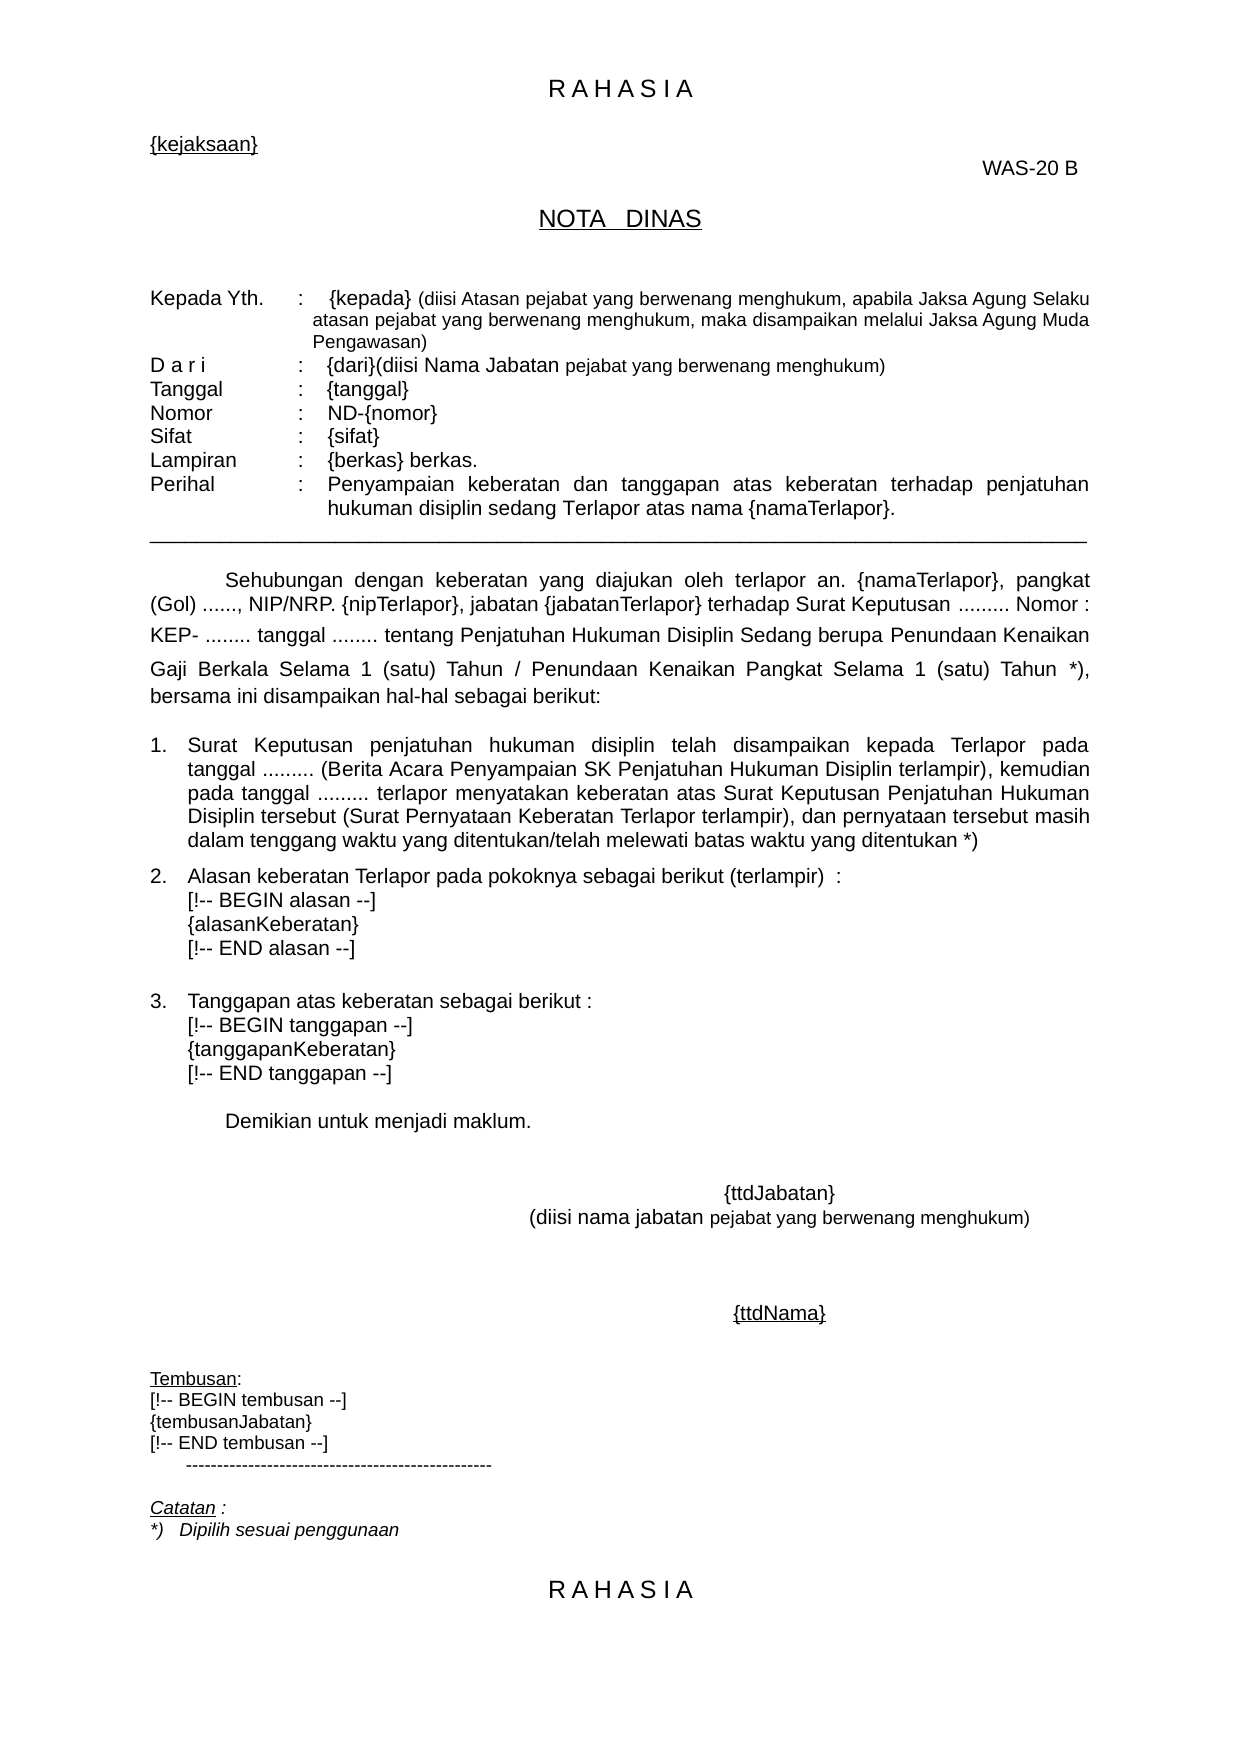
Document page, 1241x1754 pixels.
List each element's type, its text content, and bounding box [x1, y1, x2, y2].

list [!-- BEGIN tanggapan --] [187, 1013, 1090, 1037]
text {ttdJabatan} [469, 1181, 1090, 1204]
text Demikian untuk menjadi maklum. [225, 1109, 1090, 1133]
text Lampiran : {berkas} berkas. [150, 448, 1090, 472]
text (diisi nama jabatan pejabat yang berwenang menghukum) [469, 1204, 1090, 1228]
text Sehubungan dengan keberatan yang diajukan oleh terlapor an. {namaTerlapor}, pangkat (Gol) ......, NIP/NRP. {nipTerlapor}, jabatan {jabatanTerlapor} terhadap Surat Keputusan ......... Nomor : KEP- ........ tanggal ........ tentang Penjatuhan Hukuman Disiplin Sedang berupa Penundaan Kenaikan Gaji Berkala Selama 1 (satu) Tahun / Penundaan Kenaikan Pangkat Selama 1 (satu) Tahun *), bersama ini disampaikan hal-hal sebagai berikut: [150, 568, 1090, 708]
list [!-- END alasan --] [187, 936, 1090, 960]
list {tembusanJabatan} [150, 1411, 1090, 1432]
list Surat Keputusan penjatuhan hukuman disiplin telah disampaikan kepada Terlapor pada tanggal ......... (Berita Acara Penyampaian SK Penjatuhan Hukuman Disiplin terlampir), kemudian pada tanggal ......... terlapor menyatakan keberatan atas Surat Keputusan Penjatuhan Hukuman Disiplin tersebut (Surat Pernyataan Keberatan Terlapor terlampir), dan pernyataan tersebut masih dalam tenggang waktu yang ditentukan/telah melewati batas waktu yang ditentukan *) [150, 732, 1090, 852]
text Tanggal : {tanggal} [150, 376, 1090, 400]
text Catatan : [150, 1497, 1090, 1518]
text Nomor : ND-{nomor} [150, 400, 1090, 424]
list [!-- END tanggapan --] [187, 1061, 1090, 1085]
text NOTA DINAS [150, 204, 1090, 233]
text Kepada Yth. : {kepada} (diisi Atasan pejabat yang berwenang menghukum, apabila Jaksa Agung Selaku atasan pejabat yang berwenang menghukum, maka disampaikan melalui Jaksa Agung Muda Pengawasan) [150, 285, 1090, 352]
list Tanggapan atas keberatan sebagai berikut : [150, 989, 1090, 1013]
text ------------------------------------------------- [165, 1454, 1090, 1475]
text Sifat : {sifat} [150, 424, 1090, 448]
list {tanggapanKeberatan} [187, 1037, 1090, 1061]
text Perihal : Penyampaian keberatan dan tanggapan atas keberatan terhadap penjatuhan hukuman disiplin sedang Terlapor atas nama {namaTerlapor}. [150, 472, 1090, 520]
list [!-- END tembusan --] [150, 1432, 1090, 1454]
list [!-- BEGIN tembusan --] [150, 1389, 1090, 1411]
text {kejaksaan} [150, 132, 1078, 156]
list Alasan keberatan Terlapor pada pokoknya sebagai berikut (terlampir) : [150, 864, 1090, 888]
list [!-- BEGIN alasan --] [187, 888, 1090, 912]
text *) Dipilih sesuai penggunaan [150, 1518, 1090, 1540]
text _________________________________________________________________________________ [150, 520, 1090, 544]
text D a r i : {dari}(diisi Nama Jabatan pejabat yang berwenang menghukum) [150, 352, 1090, 376]
list {alasanKeberatan} [187, 912, 1090, 936]
text {ttdNama} [469, 1300, 1090, 1324]
text WAS-20 B [150, 156, 1078, 180]
text Tembusan: [150, 1367, 1090, 1389]
